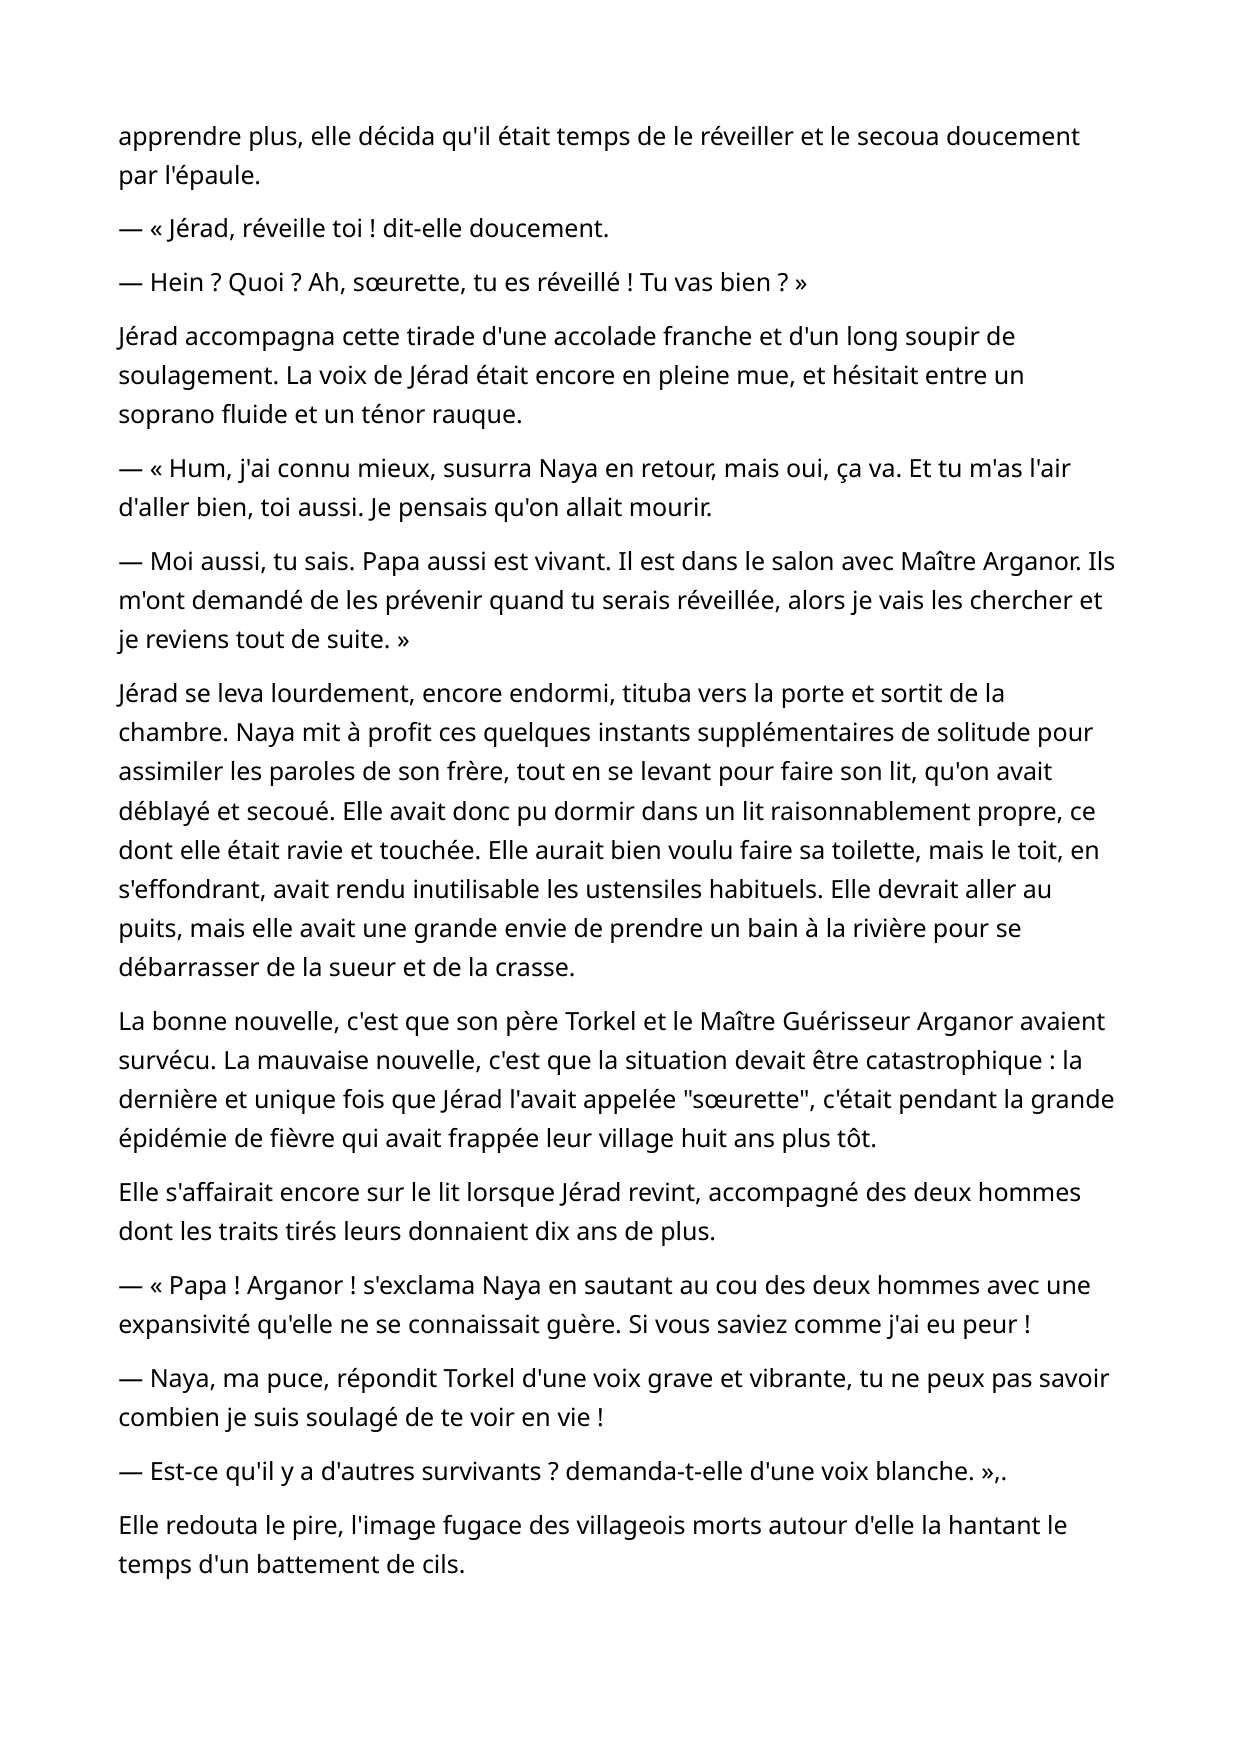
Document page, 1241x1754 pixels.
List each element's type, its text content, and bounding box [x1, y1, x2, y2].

text — Est-ce qu'il y a d'autres survivants ? demanda-t-elle d'une voix blanche. »,. [118, 1453, 1122, 1488]
text — « Papa ! Arganor ! s'exclama Naya en sautant au cou des deux hommes avec une expansivité qu'elle ne se connaissait guère. Si vous saviez comme j'ai eu peur ! [118, 1268, 1122, 1341]
text — Hein ? Quoi ? Ah, sœurette, tu es réveillé ! Tu vas bien ? » [118, 265, 1122, 299]
text — Naya, ma puce, répondit Torkel d'une voix grave et vibrante, tu ne peux pas savoir combien je suis soulagé de te voir en vie ! [118, 1361, 1122, 1434]
text Jérad accompagna cette tirade d'une accolade franche et d'un long soupir de soulagement. La voix de Jérad était encore en pleine mue, et hésitait entre un soprano fluide et un ténor rauque. [118, 318, 1122, 431]
text La bonne nouvelle, c'est que son père Torkel et le Maître Guérisseur Arganor avaient survécu. La mauvaise nouvelle, c'est que la situation devait être catastrophique : la dernière et unique fois que Jérad l'avait appelée "sœurette", c'était pendant la grande épidémie de fièvre qui avait frappée leur village huit ans plus tôt. [118, 1003, 1122, 1155]
text — Moi aussi, tu sais. Papa aussi est vivant. Il est dans le salon avec Maître Arganor. Ils m'ont demandé de les prévenir quand tu serais réveillée, alors je vais les chercher et je reviens tout de suite. » [118, 543, 1122, 656]
text Elle redouta le pire, l'image fugace des villageois morts autour d'elle la hantant le temps d'un battement de cils. [118, 1507, 1122, 1581]
text Jérad se leva lourdement, encore endormi, tituba vers la porte et sortit de la chambre. Naya mit à profit ces quelques instants supplémentaires de solitude pour assimiler les paroles de son frère, tout en se levant pour faire son lit, qu'on avait déblayé et secoué. Elle avait donc pu dormir dans un lit raisonnablement propre, ce dont elle était ravie et touchée. Elle aurait bien voulu faire sa toilette, mais le toit, en s'effondrant, avait rendu inutilisable les ustensiles habituels. Elle devrait aller au puits, mais elle avait une grande envie de prendre un bain à la rivière pour se débarrasser de la sueur et de la crasse. [118, 676, 1122, 984]
text Elle s'affairait encore sur le lit lorsque Jérad revint, accompagné des deux hommes dont les traits tirés leurs donnaient dix ans de plus. [118, 1175, 1122, 1248]
text — « Hum, j'ai connu mieux, susurra Naya en retour, mais oui, ça va. Et tu m'as l'air d'aller bien, toi aussi. Je pensais qu'on allait mourir. [118, 451, 1122, 524]
text — « Jérad, réveille toi ! dit-elle doucement. [118, 211, 1122, 245]
text apprendre plus, elle décida qu'il était temps de le réveiller et le secoua doucement par l'épaule. [118, 118, 1122, 191]
